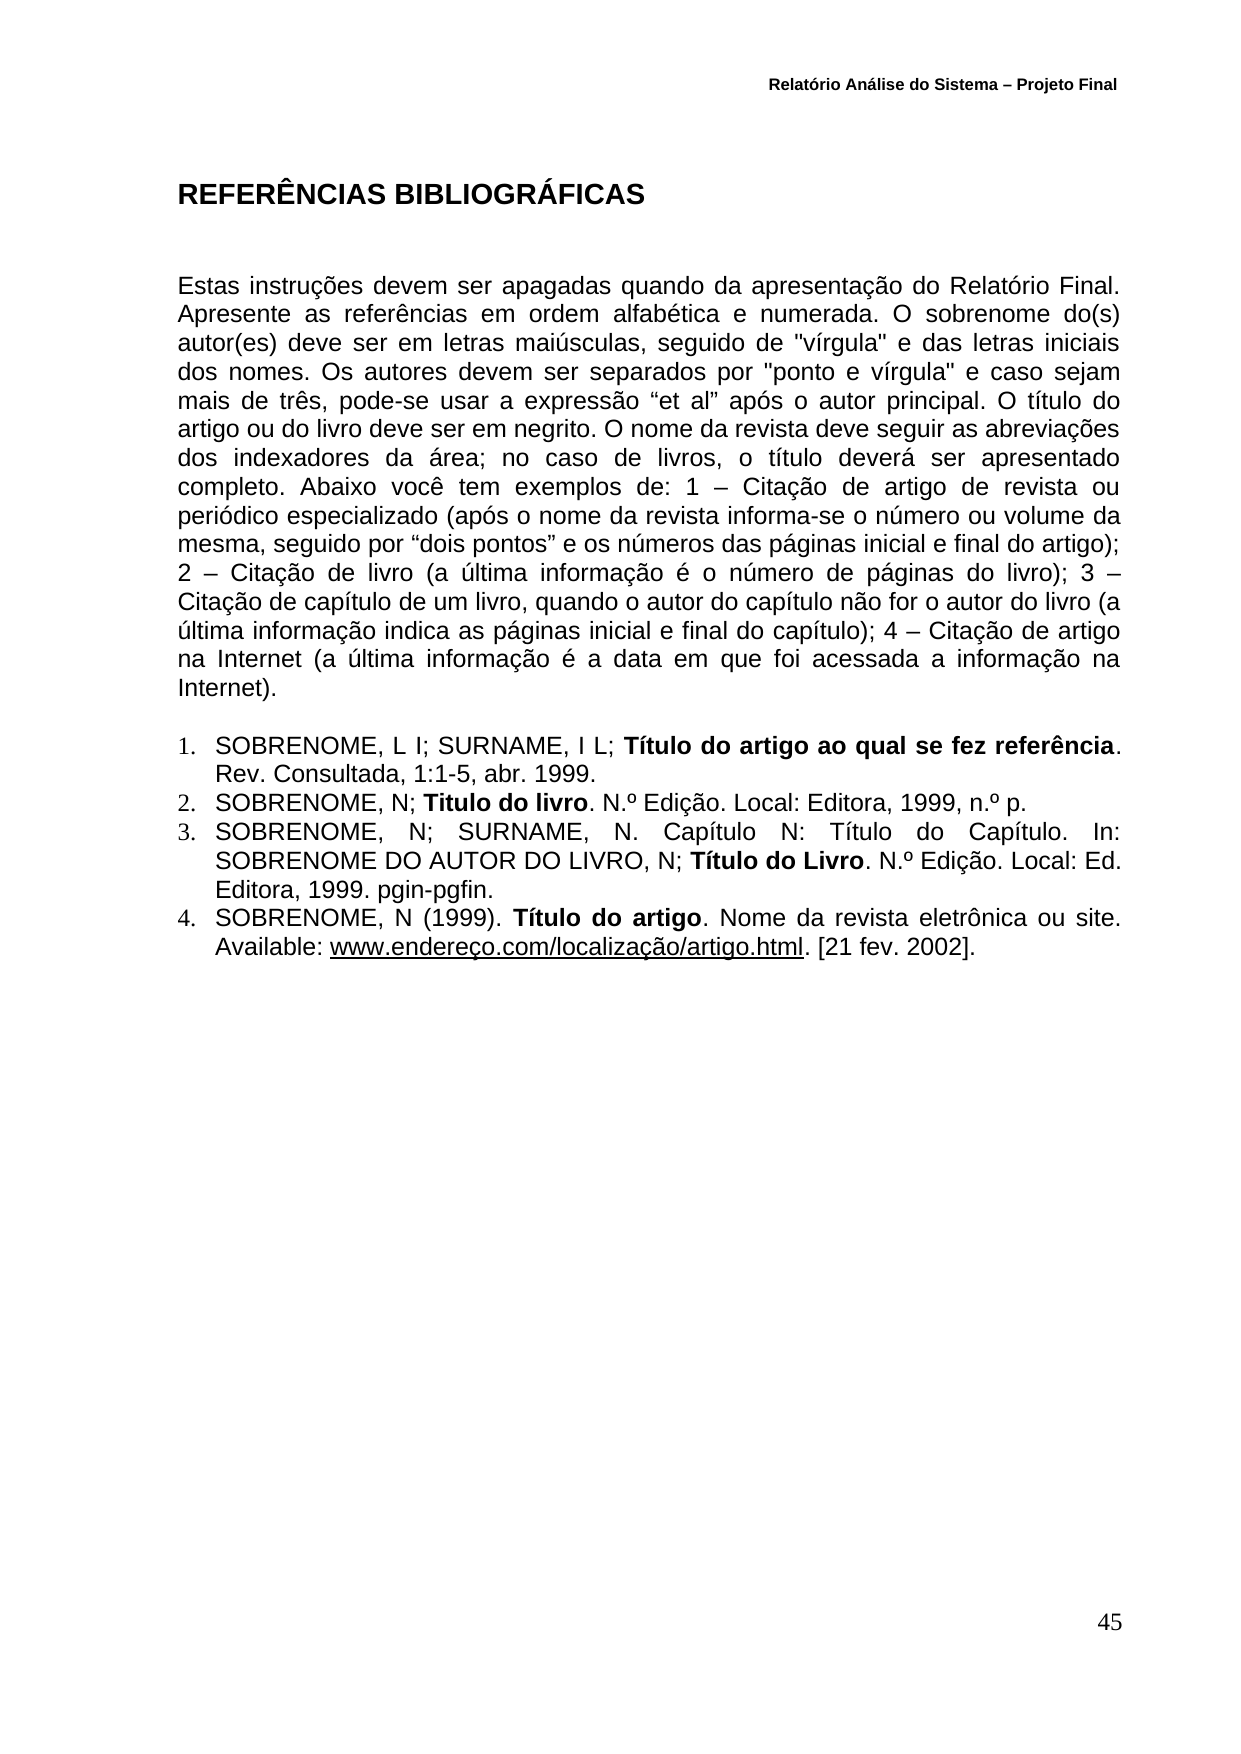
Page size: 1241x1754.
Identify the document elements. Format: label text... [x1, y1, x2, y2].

list SOBRENOME, N; Titulo do livro. N.º Edição. Local: Editora, 1999, n.º p. [177, 788, 1122, 817]
list SOBRENOME, N (1999). Título do artigo. Nome da revista eletrônica ou site. Available: www.endereço.com/localização/artigo.html. [21 fev. 2002]. [177, 903, 1122, 961]
list SOBRENOME, N; SURNAME, N. Capítulo N: Título do Capítulo. In: SOBRENOME DO AUTOR DO LIVRO, N; Título do Livro. N.º Edição. Local: Ed. Editora, 1999. pgin-pgfin. [177, 817, 1122, 903]
text Estas instruções devem ser apagadas quando da apresentação do Relatório Final. Apresente as referências em ordem alfabética e numerada. O sobrenome do(s) autor(es) deve ser em letras maiúsculas, seguido de "vírgula" e das letras iniciais dos nomes. Os autores devem ser separados por "ponto e vírgula" e caso sejam mais de três, pode-se usar a expressão “et al” após o autor principal. O título do artigo ou do livro deve ser em negrito. O nome da revista deve seguir as abreviações dos indexadores da área; no caso de livros, o título deverá ser apresentado completo. Abaixo você tem exemplos de: 1 – Citação de artigo de revista ou periódico especializado (após o nome da revista informa-se o número ou volume da mesma, seguido por “dois pontos” e os números das páginas inicial e final do artigo); 2 – Citação de livro (a última informação é o número de páginas do livro); 3 – Citação de capítulo de um livro, quando o autor do capítulo não for o autor do livro (a última informação indica as páginas inicial e final do capítulo); 4 – Citação de artigo na Internet (a última informação é a data em que foi acessada a informação na Internet). [177, 271, 1122, 702]
list SOBRENOME, L I; SURNAME, I L; Título do artigo ao qual se fez referência. Rev. Consultada, 1:1-5, abr. 1999. [177, 731, 1122, 788]
subtitle referências bibliográficas [177, 177, 1122, 211]
